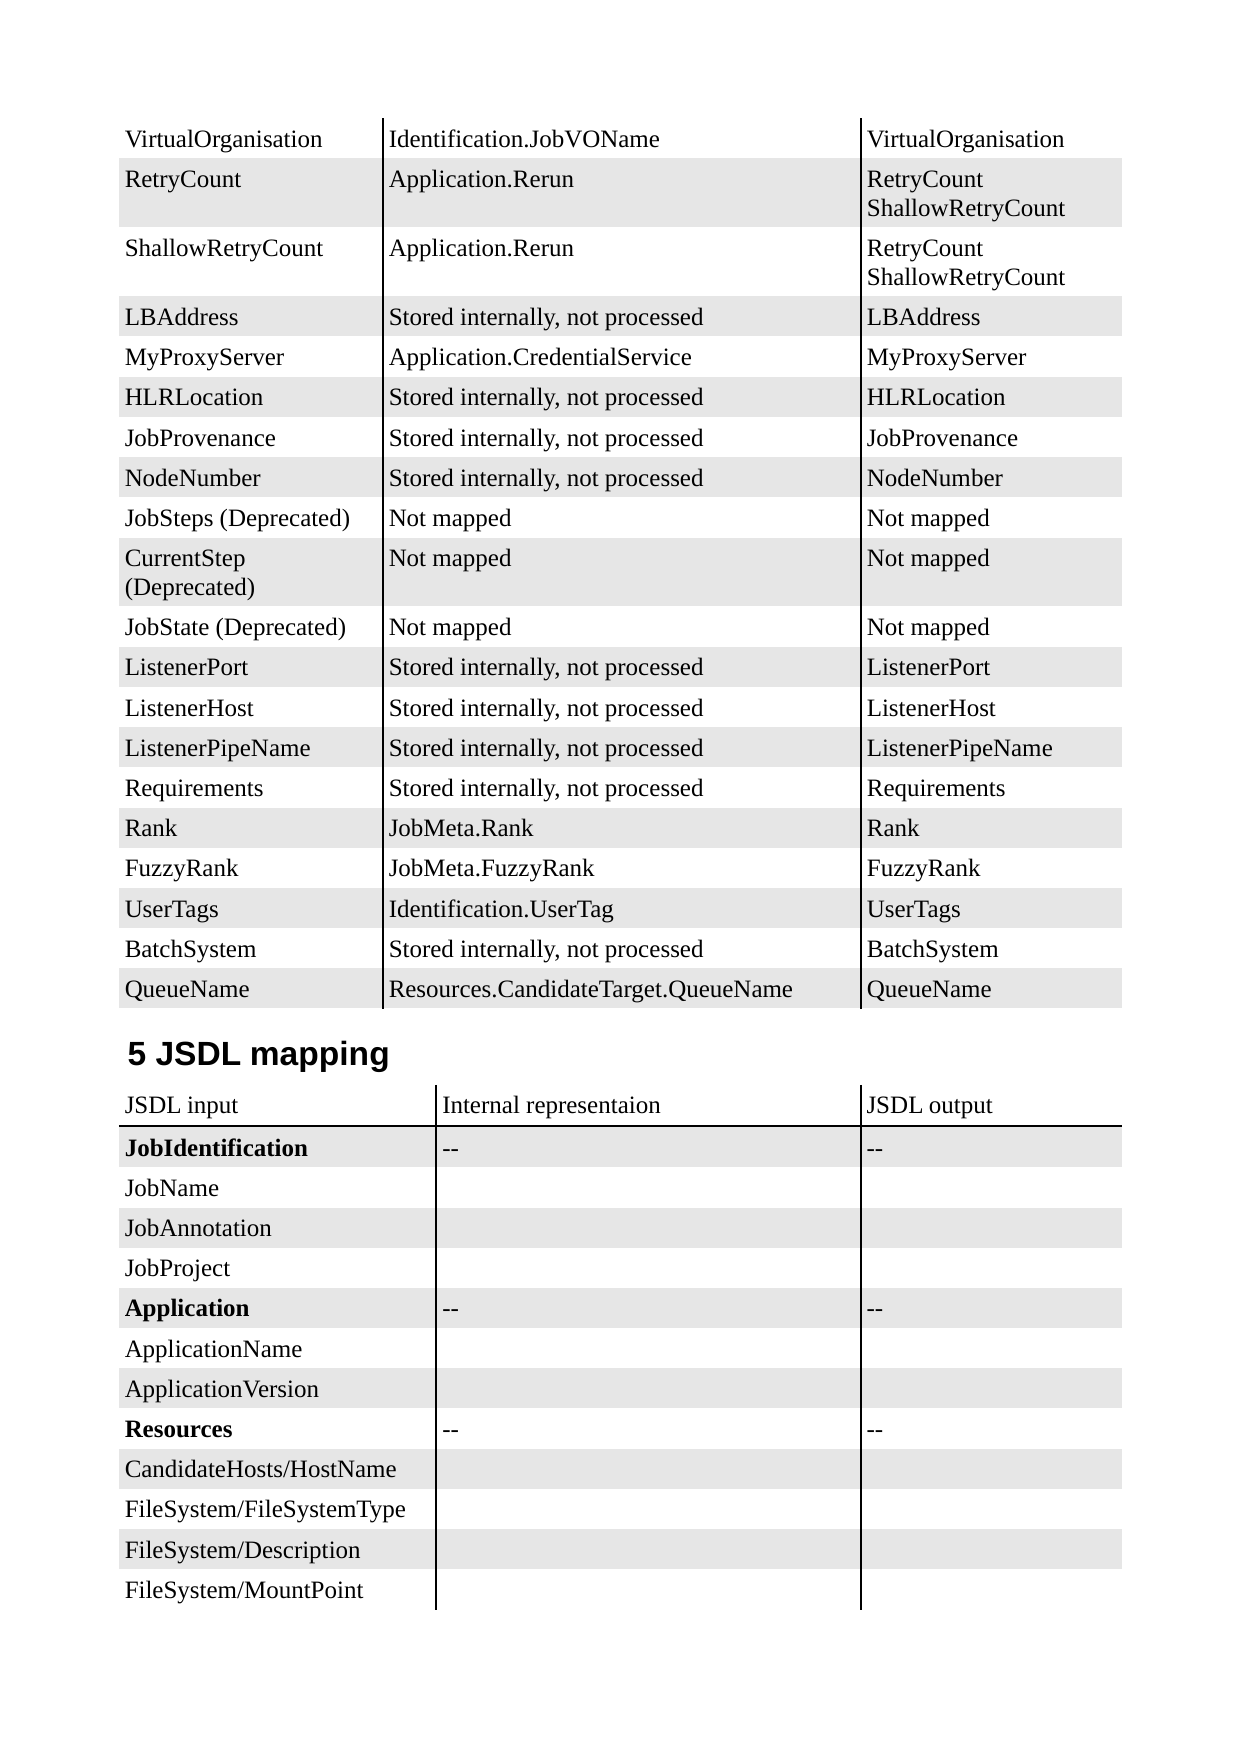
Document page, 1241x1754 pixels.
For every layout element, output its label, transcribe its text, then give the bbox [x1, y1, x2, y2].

table_cell ListenerPort [119, 647, 382, 687]
table_cell Requirements [862, 767, 1122, 807]
table_cell QueueName [119, 968, 382, 1008]
table_cell BatchSystem [862, 928, 1122, 968]
table_cell Stored internally, not processed [384, 928, 860, 968]
table_cell LBAddress [119, 296, 382, 336]
table_cell -- [862, 1127, 1122, 1167]
table_cell [437, 1368, 860, 1408]
table_cell [862, 1167, 1122, 1207]
table_cell JobProvenance [119, 417, 382, 457]
table_cell Application.Rerun [384, 158, 860, 227]
table_cell ApplicationName [119, 1328, 435, 1368]
table_cell RetryCount ShallowRetryCount [862, 158, 1122, 227]
table_cell Identification.UserTag [384, 888, 860, 928]
table_cell FuzzyRank [862, 848, 1122, 888]
table_cell Not mapped [862, 606, 1122, 647]
table_cell FileSystem/MountPoint [119, 1569, 435, 1609]
table_header JSDL input [119, 1085, 435, 1125]
table_cell Stored internally, not processed [384, 377, 860, 417]
table_cell JobMeta.Rank [384, 808, 860, 848]
table_cell Rank [119, 808, 382, 848]
table_cell QueueName [862, 968, 1122, 1008]
table_cell -- [437, 1127, 860, 1167]
table_cell ListenerPort [862, 647, 1122, 687]
table_cell BatchSystem [119, 928, 382, 968]
table_cell NodeNumber [862, 457, 1122, 497]
table_cell [862, 1368, 1122, 1408]
table_cell UserTags [119, 888, 382, 928]
table_cell RetryCount ShallowRetryCount [862, 227, 1122, 296]
table_cell HLRLocation [119, 377, 382, 417]
table_cell MyProxyServer [119, 336, 382, 377]
table_cell FileSystem/FileSystemType [119, 1489, 435, 1529]
table_cell FuzzyRank [119, 848, 382, 888]
table_cell ListenerHost [119, 687, 382, 727]
table_cell JobMeta.FuzzyRank [384, 848, 860, 888]
table_cell Not mapped [862, 497, 1122, 537]
table_header Internal representaion [437, 1085, 860, 1125]
table_cell [437, 1328, 860, 1368]
table_cell [862, 1529, 1122, 1569]
table_cell Not mapped [384, 606, 860, 647]
table_cell Not mapped [862, 538, 1122, 606]
table_cell [437, 1449, 860, 1489]
table_cell Resources [119, 1409, 435, 1449]
table_cell ShallowRetryCount [119, 227, 382, 296]
table_cell Stored internally, not processed [384, 727, 860, 767]
table_cell JobAnnotation [119, 1208, 435, 1248]
table_cell MyProxyServer [862, 336, 1122, 377]
table_cell [862, 1569, 1122, 1609]
table_cell Stored internally, not processed [384, 457, 860, 497]
table_cell [862, 1449, 1122, 1489]
table_cell [437, 1569, 860, 1609]
table_cell Application [119, 1288, 435, 1328]
table_cell -- [862, 1288, 1122, 1328]
table_cell CurrentStep (Deprecated) [119, 538, 382, 606]
table_header JSDL output [862, 1085, 1122, 1125]
table_cell JobName [119, 1167, 435, 1207]
table_cell [437, 1167, 860, 1207]
table_cell -- [437, 1288, 860, 1328]
table_cell Stored internally, not processed [384, 647, 860, 687]
table_cell -- [862, 1409, 1122, 1449]
table_cell Stored internally, not processed [384, 417, 860, 457]
table_cell ApplicationVersion [119, 1368, 435, 1408]
table_cell -- [437, 1409, 860, 1449]
table_cell HLRLocation [862, 377, 1122, 417]
table_cell Not mapped [384, 538, 860, 606]
subtitle JSDL mapping [118, 1033, 1122, 1072]
table_cell Resources.CandidateTarget.QueueName [384, 968, 860, 1008]
table_cell JobSteps (Deprecated) [119, 497, 382, 537]
table_cell Rank [862, 808, 1122, 848]
table_cell VirtualOrganisation [119, 118, 382, 158]
table_cell Requirements [119, 767, 382, 807]
table_cell ListenerPipeName [862, 727, 1122, 767]
table_cell ListenerHost [862, 687, 1122, 727]
table_cell RetryCount [119, 158, 382, 227]
table_cell LBAddress [862, 296, 1122, 336]
table_cell FileSystem/Description [119, 1529, 435, 1569]
table_cell [862, 1489, 1122, 1529]
table_cell Application.Rerun [384, 227, 860, 296]
table_cell NodeNumber [119, 457, 382, 497]
table_cell [437, 1529, 860, 1569]
table_cell [862, 1328, 1122, 1368]
table_cell Identification.JobVOName [384, 118, 860, 158]
table_cell Application.CredentialService [384, 336, 860, 377]
table_cell JobState (Deprecated) [119, 606, 382, 647]
table_cell CandidateHosts/HostName [119, 1449, 435, 1489]
table_cell [437, 1248, 860, 1288]
table_cell [437, 1489, 860, 1529]
table_cell [862, 1248, 1122, 1288]
table_cell JobIdentification [119, 1127, 435, 1167]
table_cell UserTags [862, 888, 1122, 928]
table_cell Stored internally, not processed [384, 767, 860, 807]
table_cell VirtualOrganisation [862, 118, 1122, 158]
table_cell JobProject [119, 1248, 435, 1288]
table_cell Stored internally, not processed [384, 687, 860, 727]
table_cell [437, 1208, 860, 1248]
table_cell JobProvenance [862, 417, 1122, 457]
table_cell Stored internally, not processed [384, 296, 860, 336]
table_cell [862, 1208, 1122, 1248]
table_cell Not mapped [384, 497, 860, 537]
table_cell ListenerPipeName [119, 727, 382, 767]
